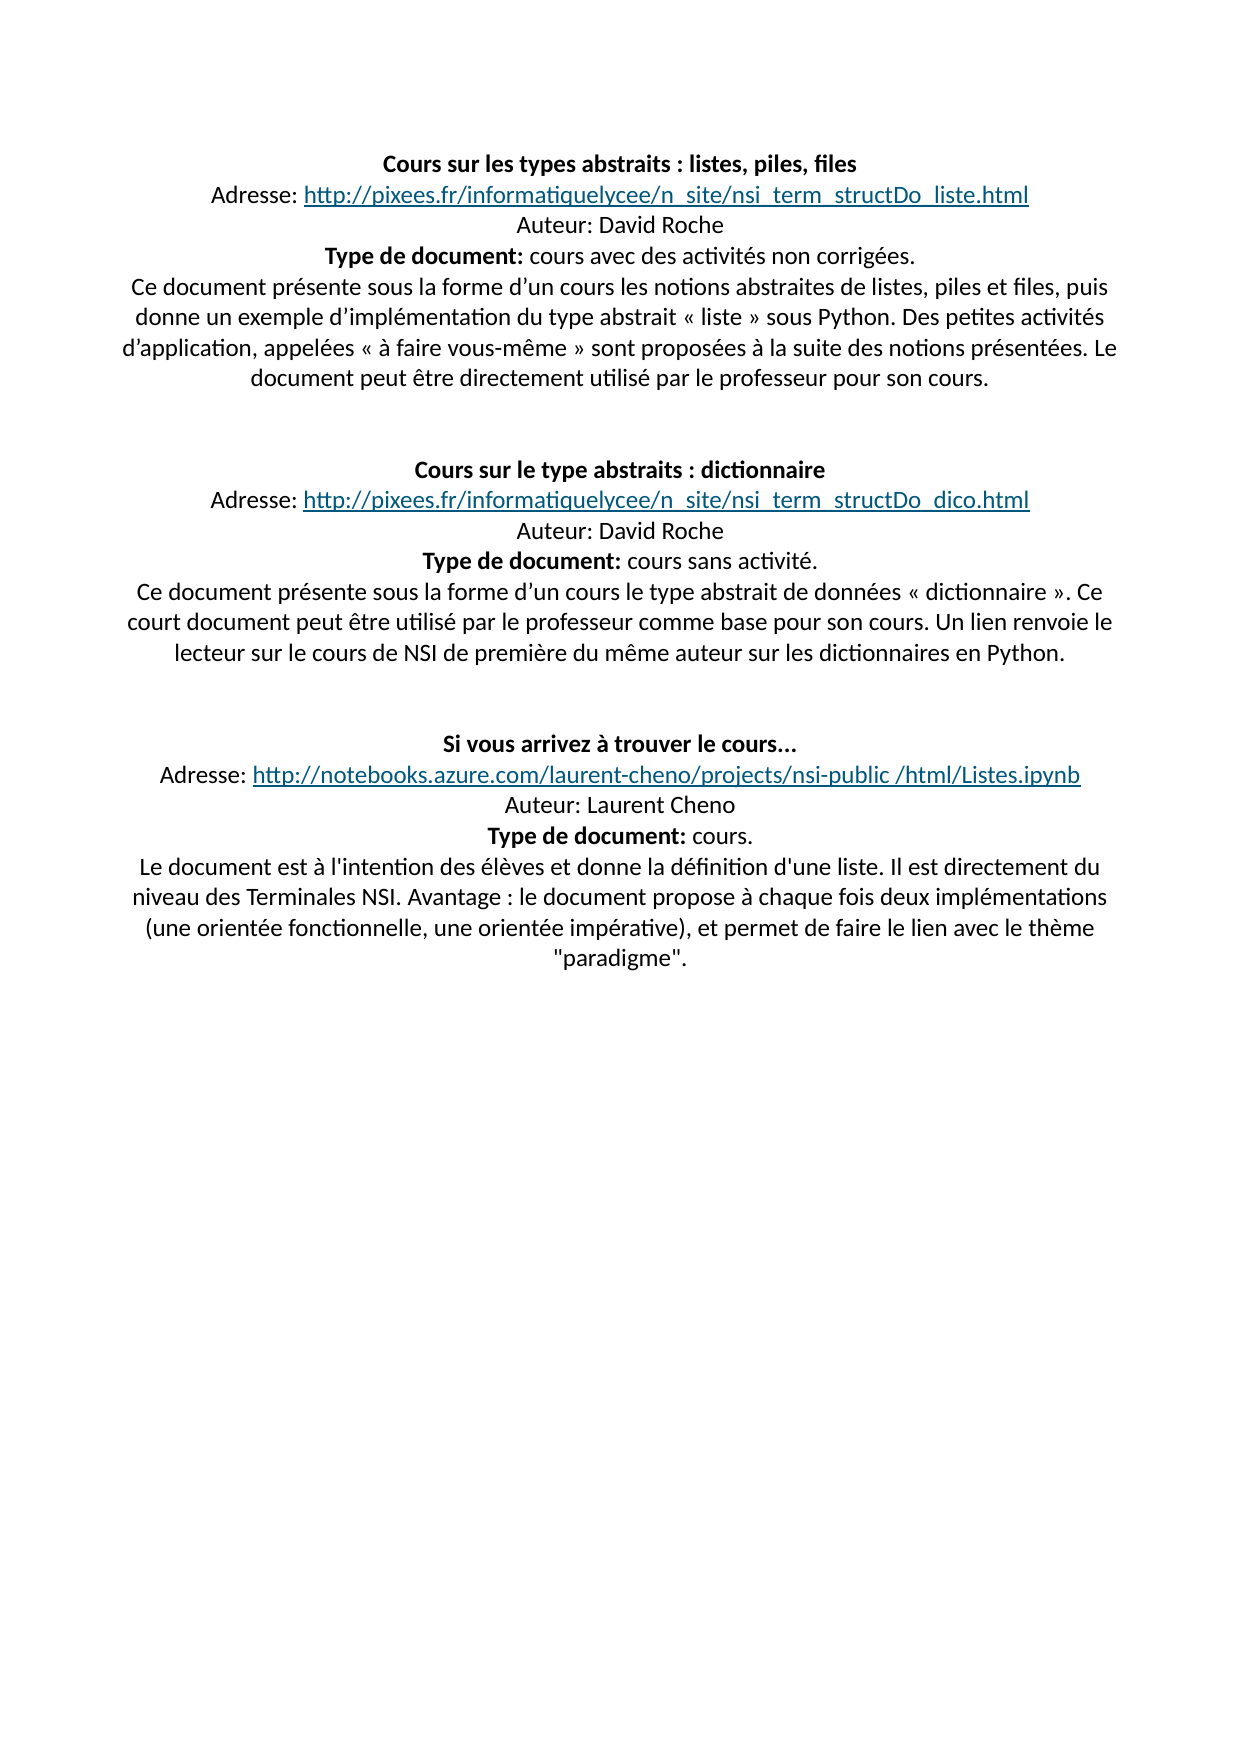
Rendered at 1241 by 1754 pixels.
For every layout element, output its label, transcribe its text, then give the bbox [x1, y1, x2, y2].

text Cours sur les types abstraits : listes, piles, files [118, 149, 1122, 179]
text Adresse: http://notebooks.azure.com/laurent-cheno/projects/nsi-public /html/Listes.ipynb [118, 759, 1122, 789]
text Auteur: David Roche Type de document: cours avec des activités non corrigées. Ce document présente sous la forme d’un cours les notions abstraites de listes, piles et files, puis donne un exemple d’implémentation du type abstrait « liste » sous Python. Des petites activités d’application, appelées « à faire vous-même » sont proposées à la suite des notions présentées. Le document peut être directement utilisé par le professeur pour son cours. [118, 210, 1122, 393]
text Cours sur le type abstraits : dictionnaire [118, 454, 1122, 484]
text Auteur: Laurent Cheno Type de document: cours. Le document est à l'intention des élèves et donne la définition d'une liste. Il est directement du niveau des Terminales NSI. Avantage : le document propose à chaque fois deux implémentations (une orientée fonctionnelle, une orientée impérative), et permet de faire le lien avec le thème "paradigme". [118, 789, 1122, 973]
text Adresse: http://pixees.fr/informatiquelycee/n_site/nsi_term_structDo_liste.html [118, 179, 1122, 210]
text Si vous arrivez à trouver le cours... [118, 728, 1122, 759]
text Adresse: http://pixees.fr/informatiquelycee/n_site/nsi_term_structDo_dico.html [118, 484, 1122, 515]
text Auteur: David Roche Type de document: cours sans activité. Ce document présente sous la forme d’un cours le type abstrait de données « dictionnaire ». Ce court document peut être utilisé par le professeur comme base pour son cours. Un lien renvoie le lecteur sur le cours de NSI de première du même auteur sur les dictionnaires en Python. [118, 515, 1122, 667]
